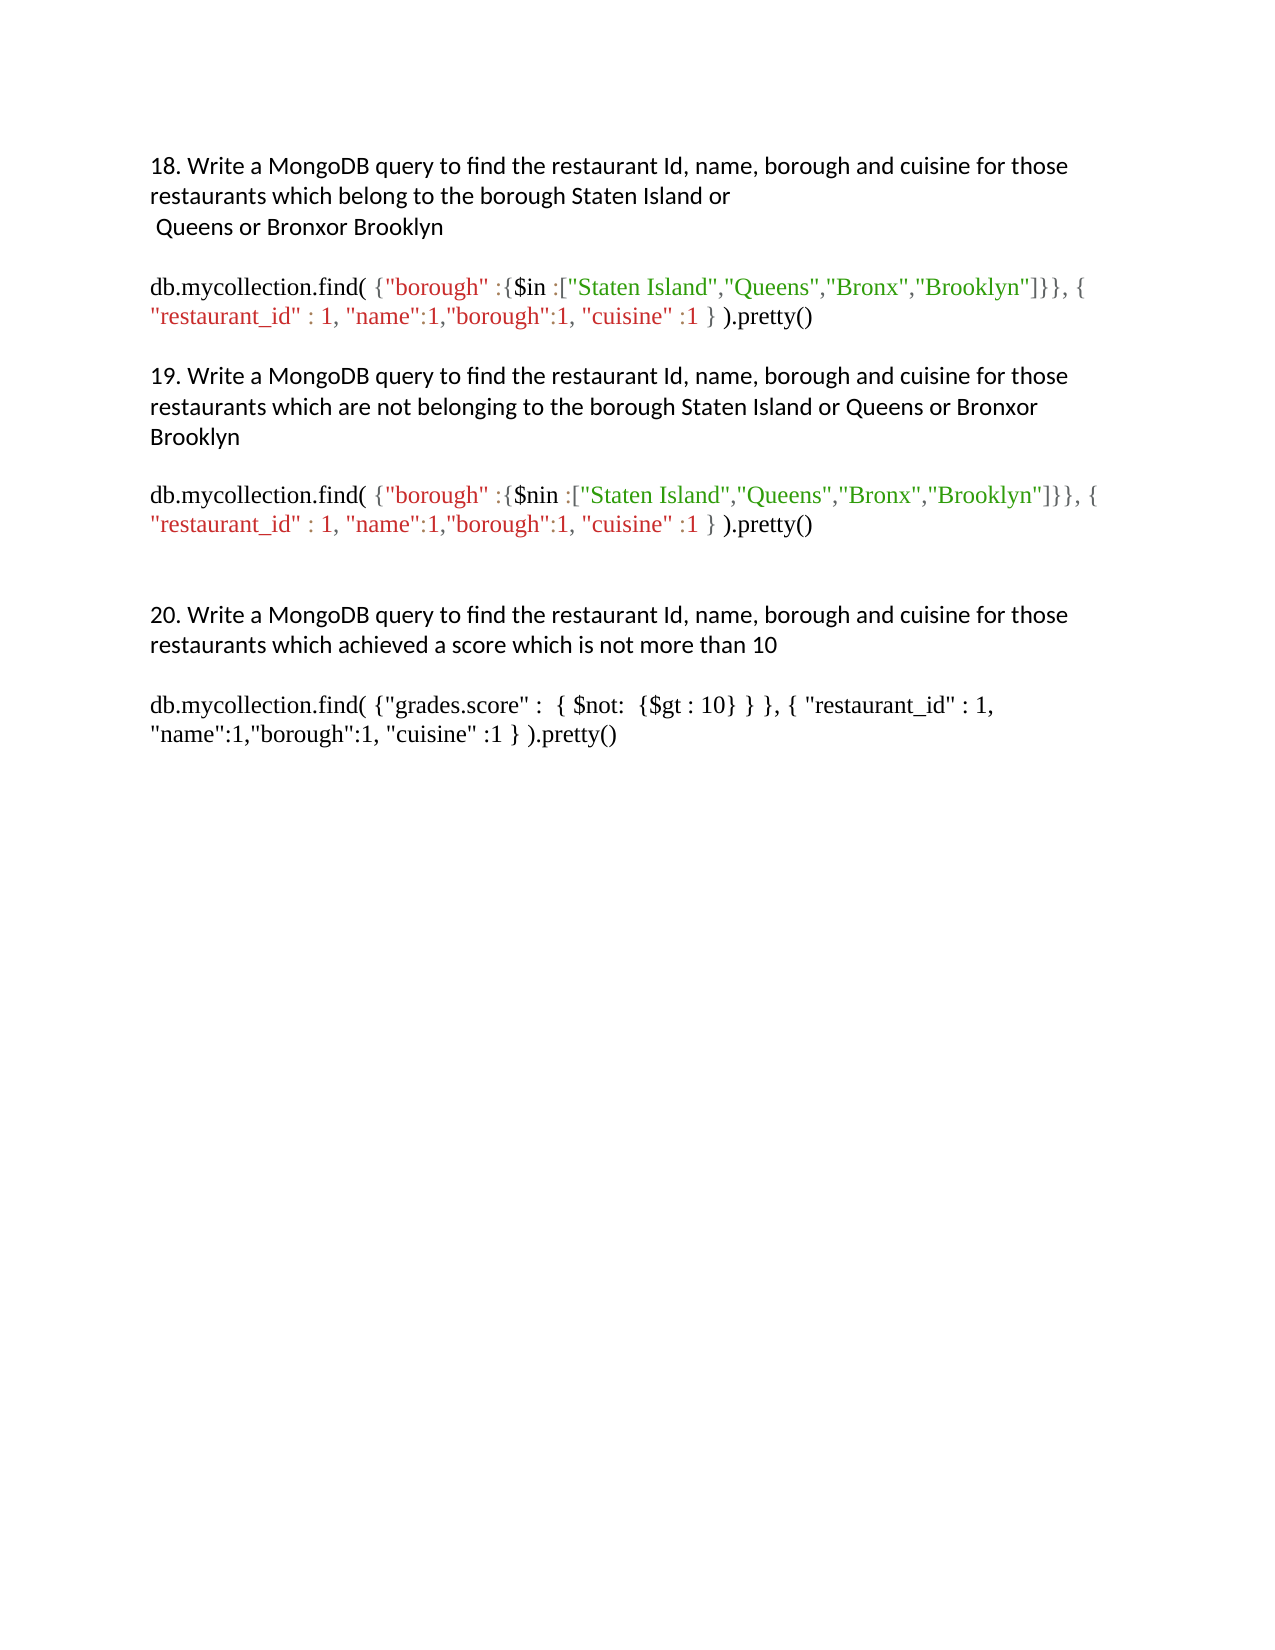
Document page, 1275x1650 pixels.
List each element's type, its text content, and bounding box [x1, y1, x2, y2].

text db.mycollection.find( {"borough" :{$in :["Staten Island","Queens","Bronx","Brooklyn"]}}, { "restaurant_id" : 1, "name":1,"borough":1, "cuisine" :1 } ).pretty() [150, 272, 1125, 329]
text 18. Write a MongoDB query to find the restaurant Id, name, borough and cuisine for those restaurants which belong to the borough Staten Island or [150, 150, 1125, 211]
text db.mycollection.find( {"borough" :{$nin :["Staten Island","Queens","Bronx","Brooklyn"]}}, { "restaurant_id" : 1, "name":1,"borough":1, "cuisine" :1 } ).pretty() [150, 480, 1125, 538]
text Queens or Bronxor Brooklyn [150, 211, 1125, 242]
text 20. Write a MongoDB query to find the restaurant Id, name, borough and cuisine for those restaurants which achieved a score which is not more than 10 [150, 599, 1125, 660]
text db.mycollection.find( {"grades.score" : { $not: {$gt : 10} } }, { "restaurant_id" : 1, "name":1,"borough":1, "cuisine" :1 } ).pretty() [150, 691, 1125, 748]
text 19. Write a MongoDB query to find the restaurant Id, name, borough and cuisine for those restaurants which are not belonging to the borough Staten Island or Queens or Bronxor Brooklyn [150, 360, 1125, 452]
